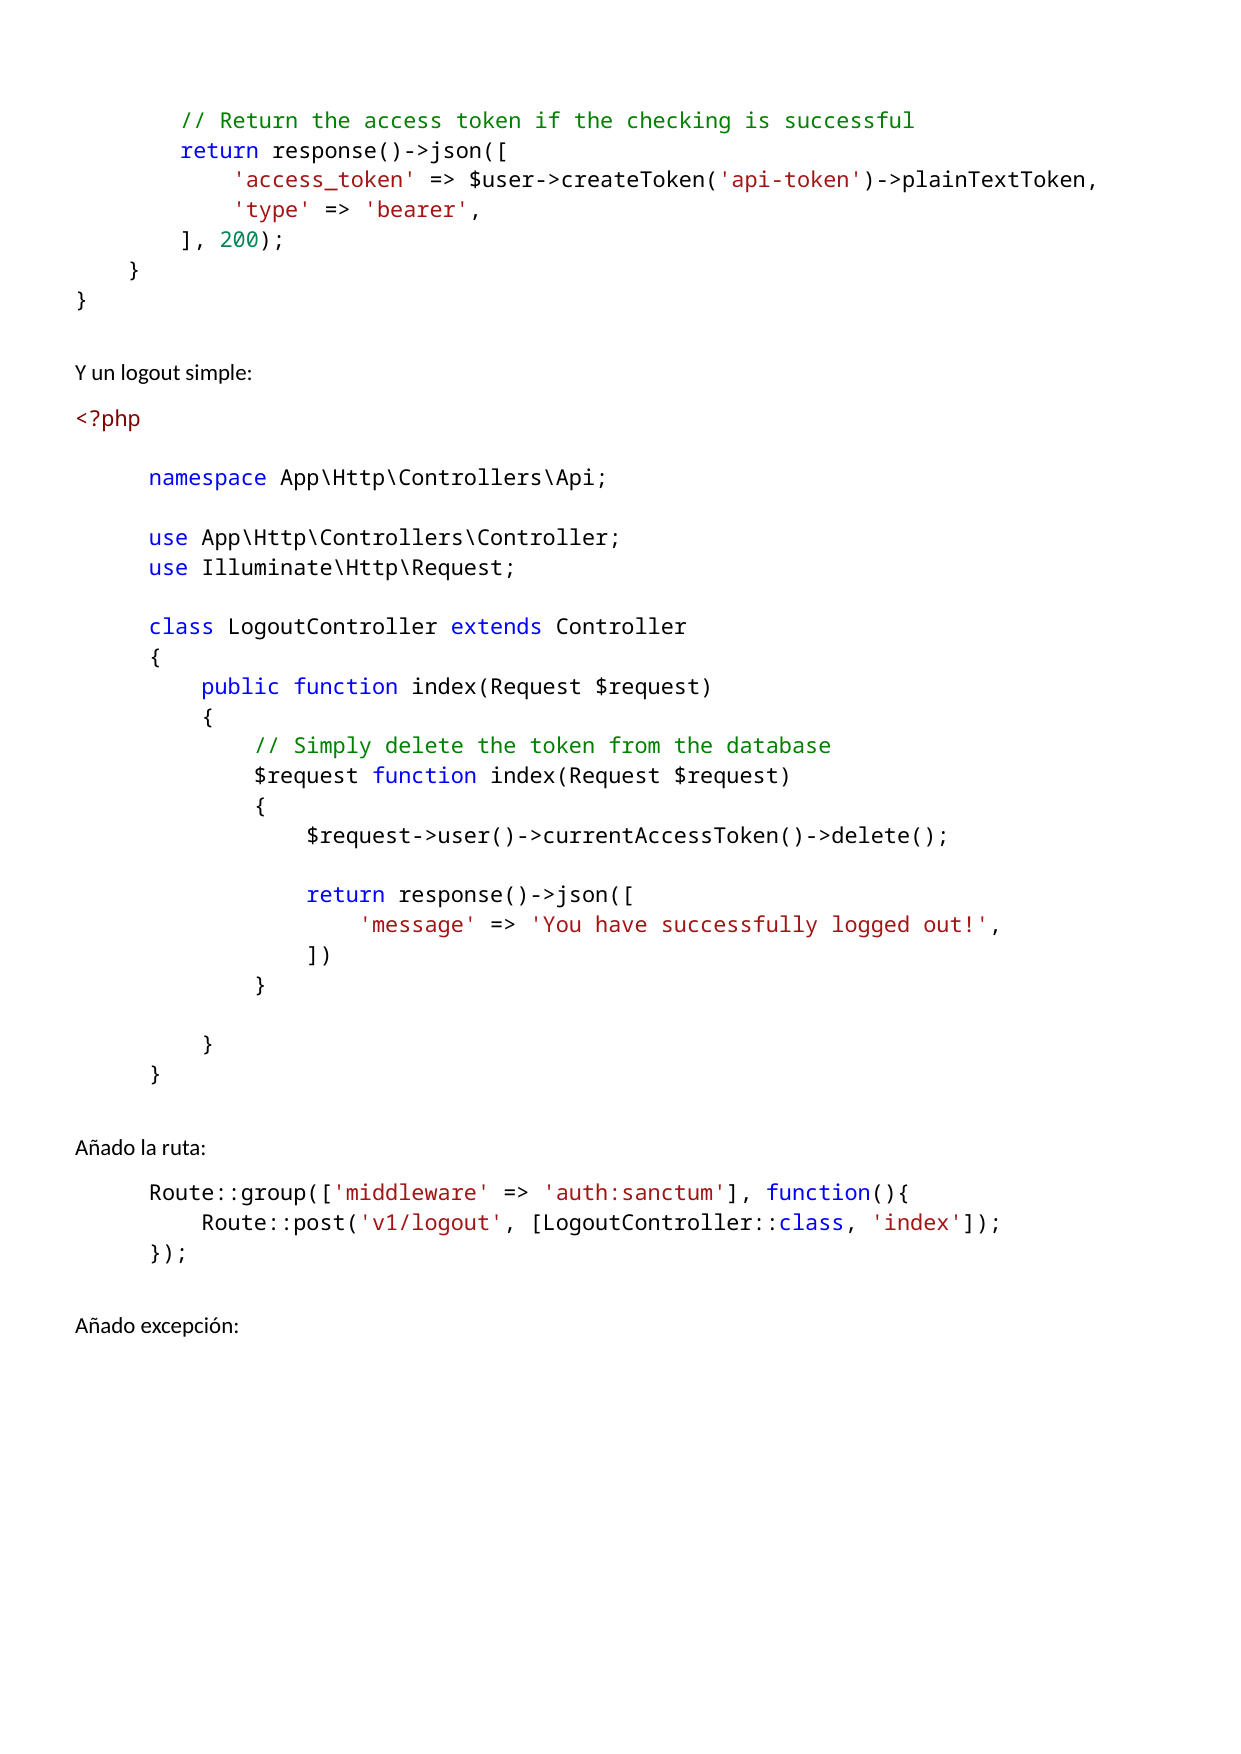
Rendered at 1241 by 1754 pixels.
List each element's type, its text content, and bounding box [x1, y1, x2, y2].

text { [149, 701, 1165, 730]
text // Return the access token if the checking is successful [75, 105, 1165, 134]
text Y un logout simple: [75, 358, 1165, 386]
text 'access_token' => $user->createToken('api-token')->plainTextToken, [75, 164, 1165, 194]
text Añado la ruta: [75, 1133, 1165, 1161]
text namespace App\Http\Controllers\Api; [149, 462, 1165, 492]
text Route::group(['middleware' => 'auth:sanctum'], function(){ [149, 1177, 1165, 1207]
text Route::post('v1/logout', [LogoutController::class, 'index']); [149, 1207, 1165, 1237]
text public function index(Request $request) [149, 671, 1165, 701]
text } [149, 969, 1165, 998]
text } [75, 254, 1165, 283]
text <?php [75, 403, 1165, 432]
text { [149, 641, 1165, 671]
text } [75, 283, 1165, 313]
text use Illuminate\Http\Request; [149, 552, 1165, 581]
text } [149, 1058, 1165, 1088]
text $request function index(Request $request) [149, 760, 1165, 790]
text return response()->json([ [75, 134, 1165, 164]
text ]) [149, 939, 1165, 969]
text // Simply delete the token from the database [149, 730, 1165, 760]
text 'type' => 'bearer', [75, 194, 1165, 224]
text }); [149, 1237, 1165, 1267]
text class LogoutController extends Controller [149, 611, 1165, 641]
text return response()->json([ [149, 879, 1165, 909]
text use App\Http\Controllers\Controller; [149, 522, 1165, 552]
text 'message' => 'You have successfully logged out!', [149, 909, 1165, 939]
text Añado excepción: [75, 1311, 1165, 1339]
text $request->user()->currentAccessToken()->delete(); [149, 820, 1165, 849]
text } [149, 1028, 1165, 1058]
text ], 200); [75, 224, 1165, 254]
text { [149, 790, 1165, 820]
